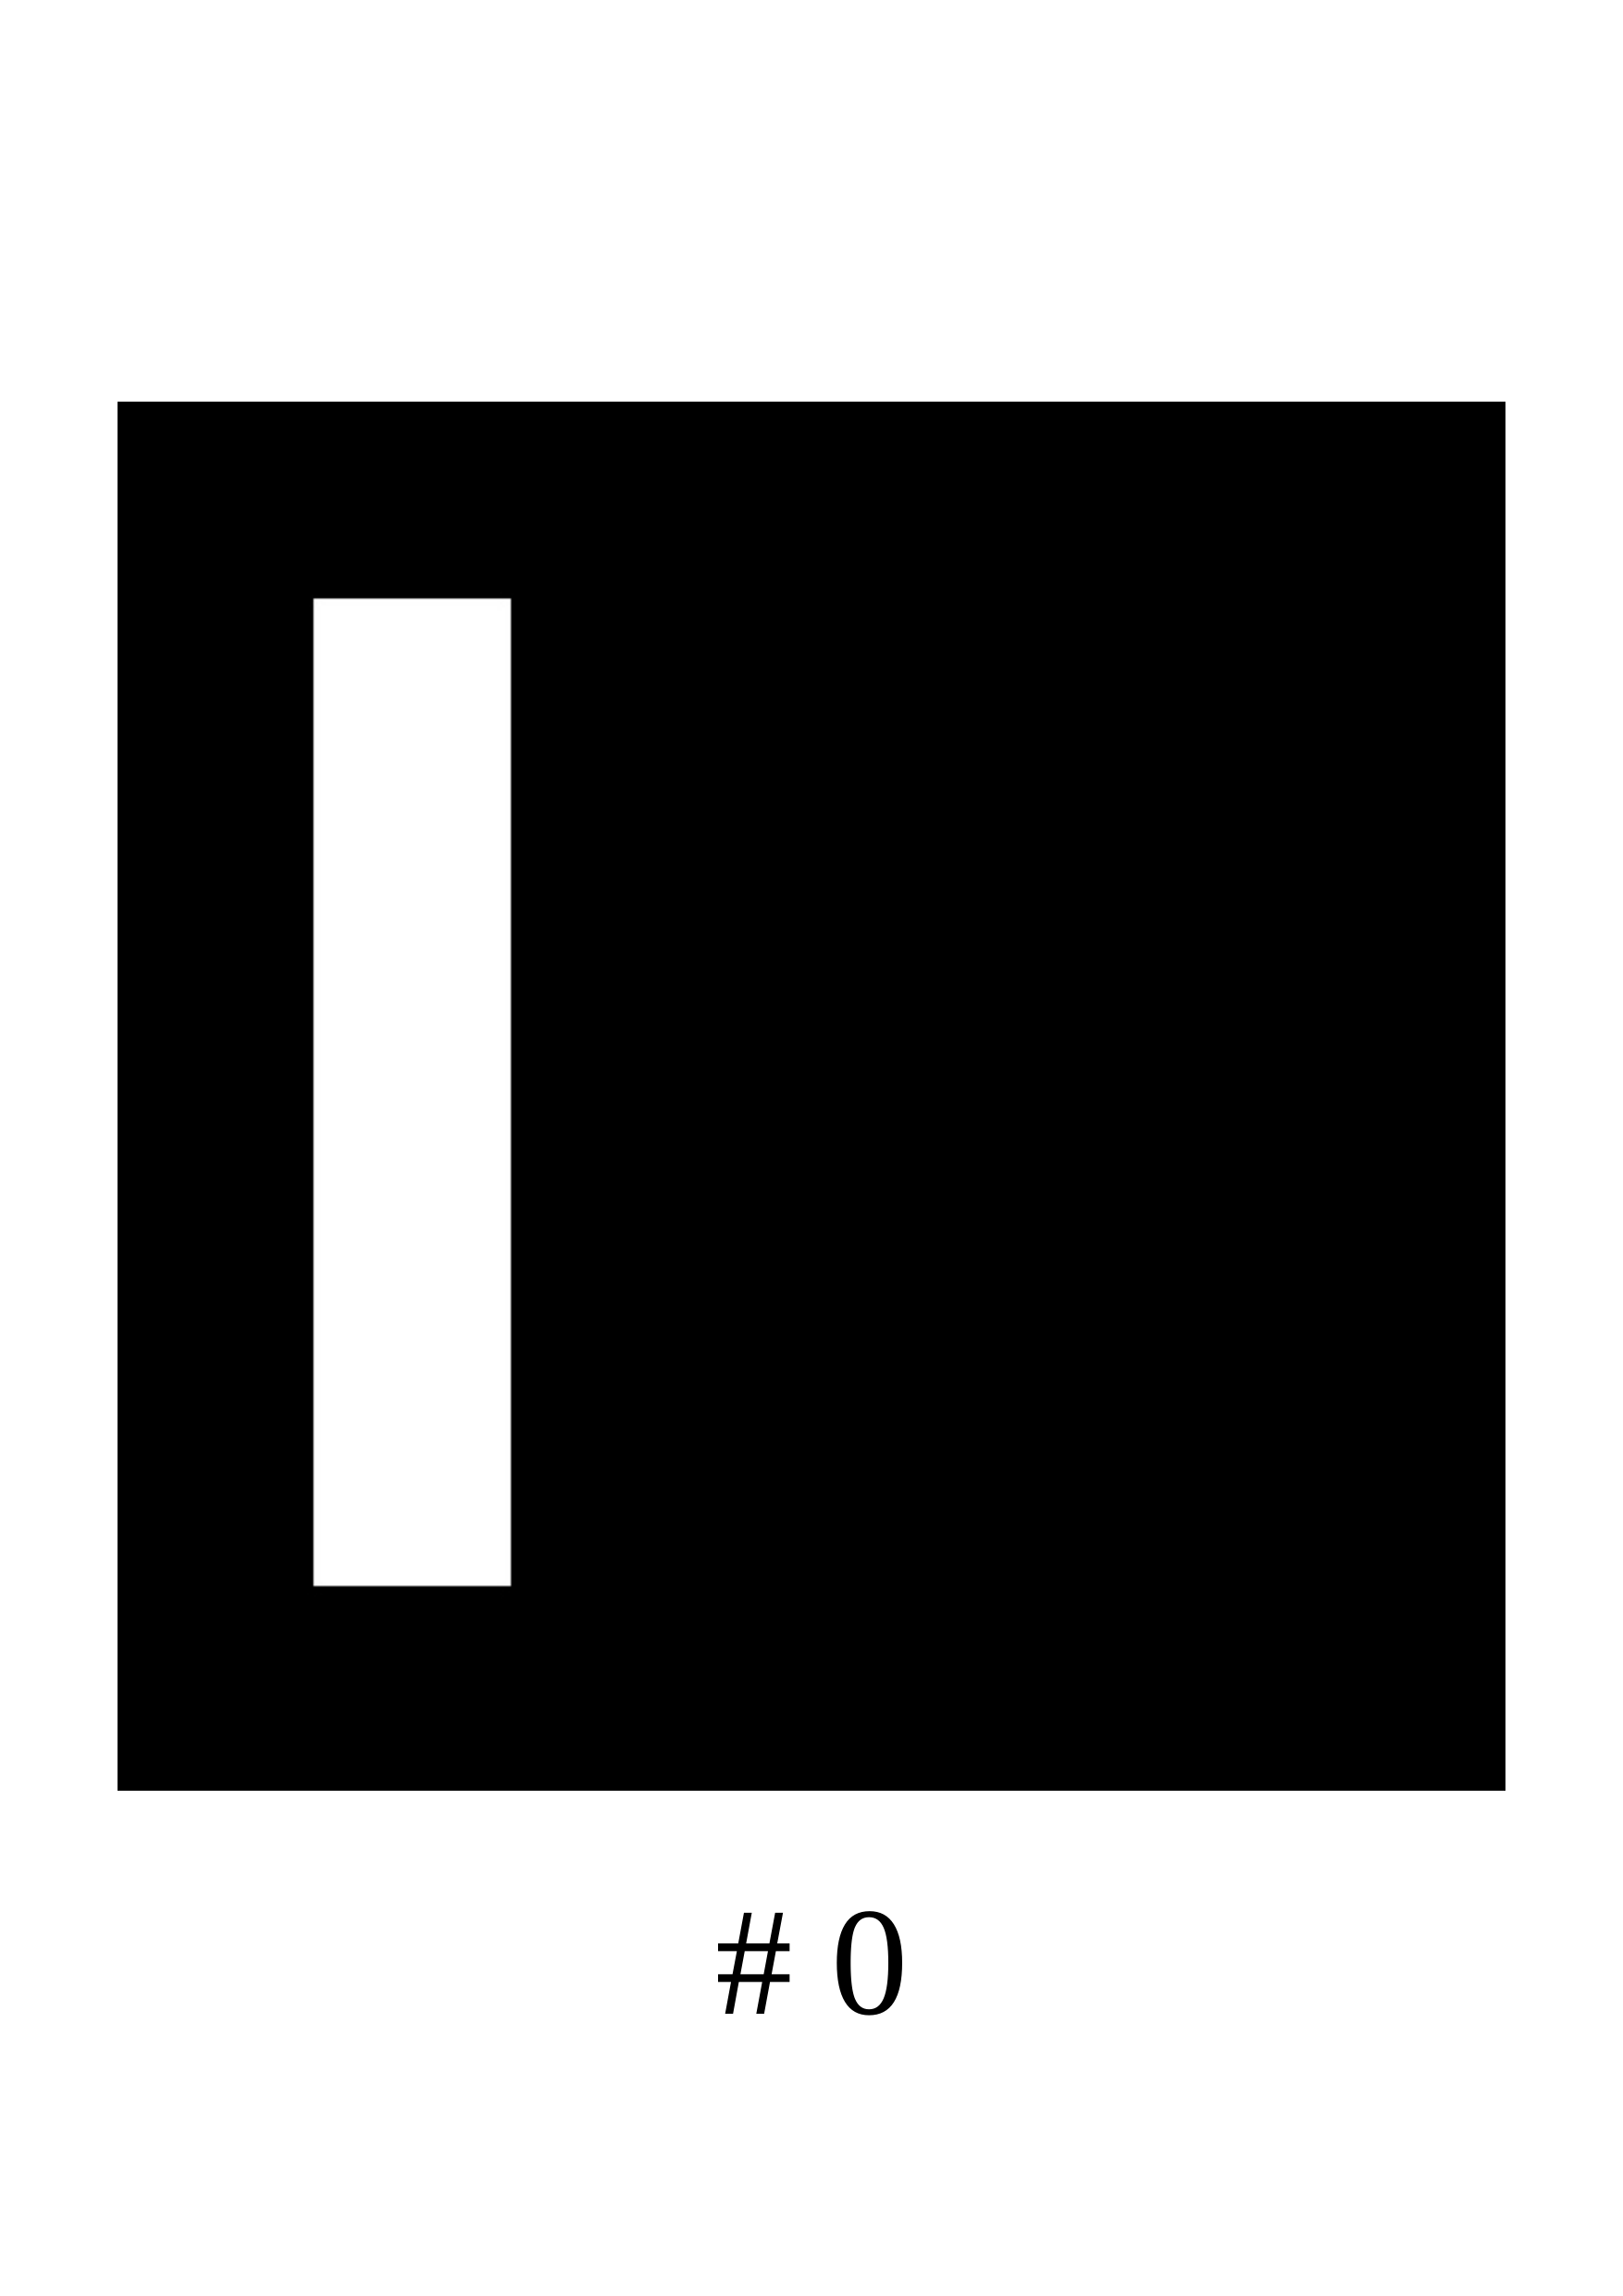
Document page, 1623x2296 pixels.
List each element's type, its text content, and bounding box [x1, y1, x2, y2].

picture [118, 402, 1505, 1791]
text # 0 [109, 1870, 1514, 2047]
